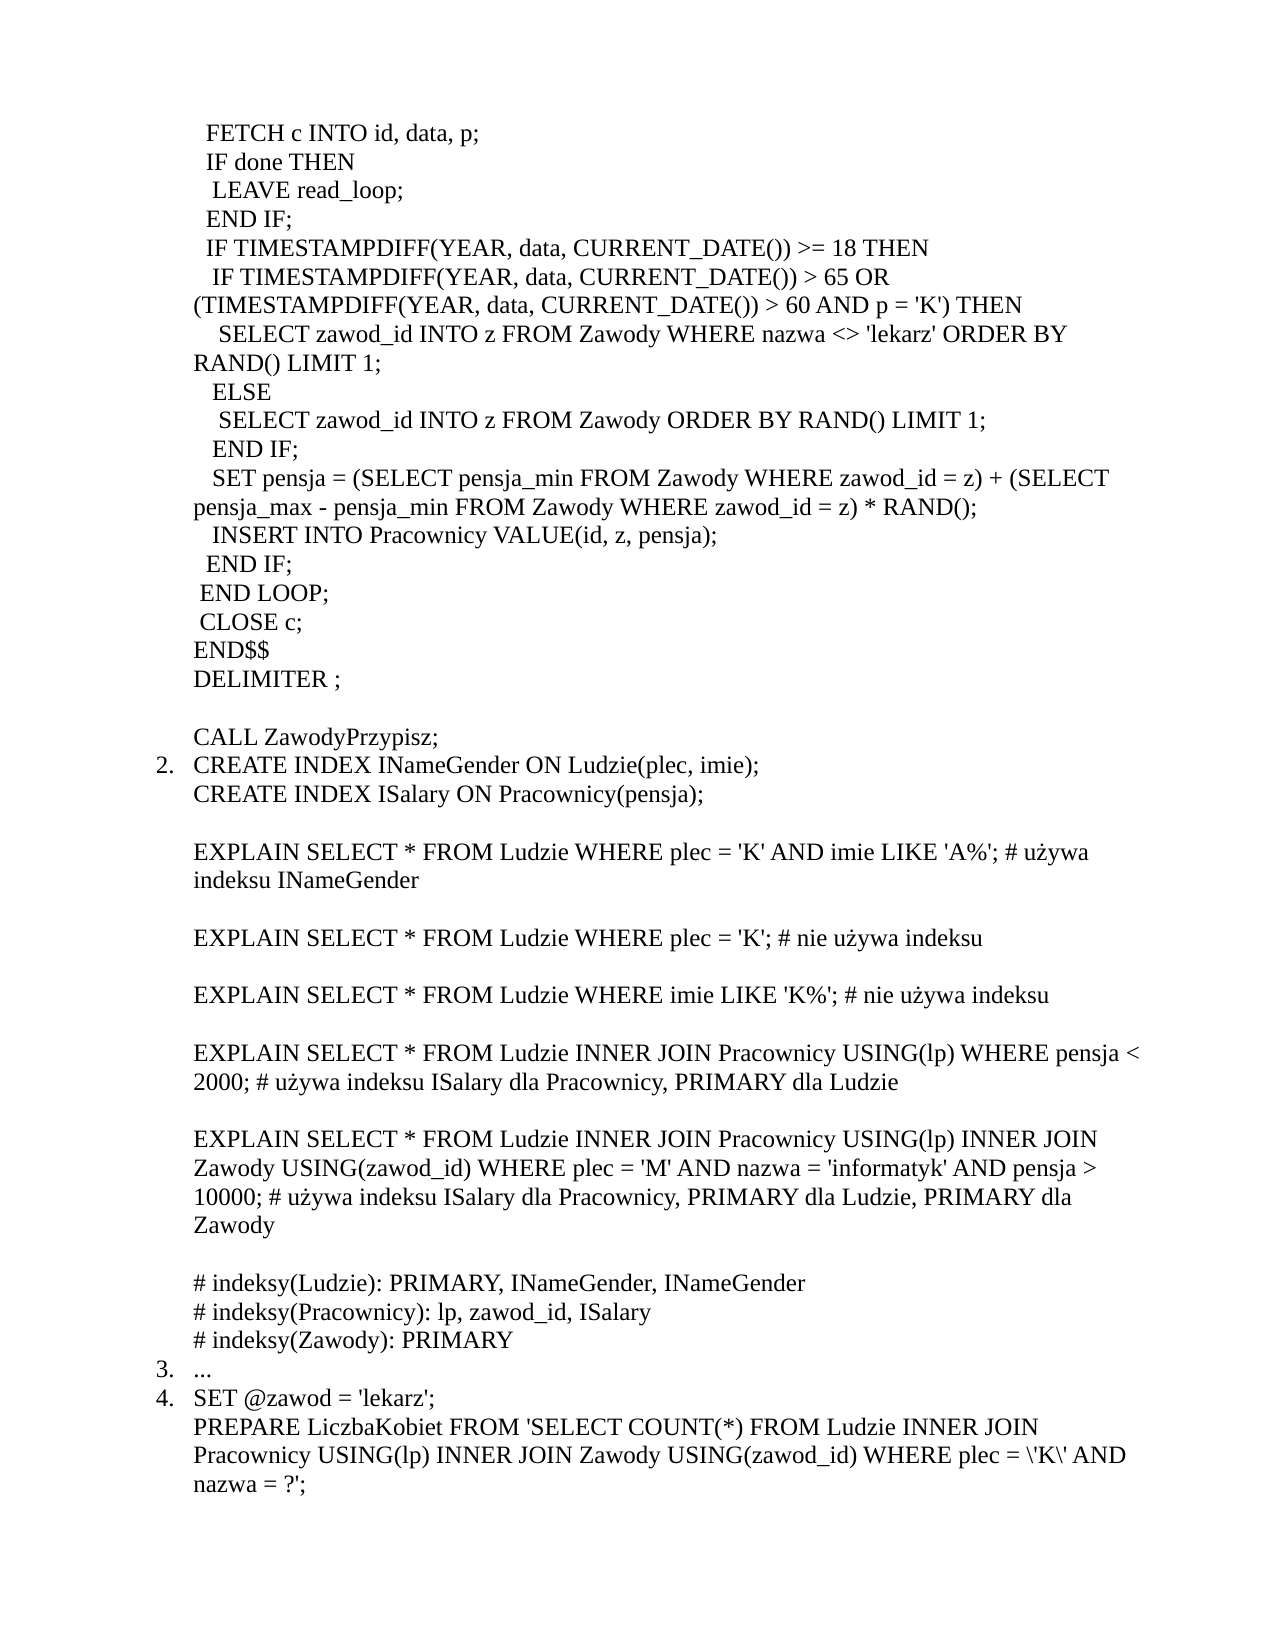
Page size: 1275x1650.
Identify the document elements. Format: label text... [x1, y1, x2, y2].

list CREATE INDEX INameGender ON Ludzie(plec, imie); CREATE INDEX ISalary ON Pracownicy(pensja); EXPLAIN SELECT * FROM Ludzie WHERE plec = 'K' AND imie LIKE 'A%'; # używa indeksu INameGender EXPLAIN SELECT * FROM Ludzie WHERE plec = 'K'; # nie używa indeksu EXPLAIN SELECT * FROM Ludzie WHERE imie LIKE 'K%'; # nie używa indeksu EXPLAIN SELECT * FROM Ludzie INNER JOIN Pracownicy USING(lp) WHERE pensja < 2000; # używa indeksu ISalary dla Pracownicy, PRIMARY dla Ludzie EXPLAIN SELECT * FROM Ludzie INNER JOIN Pracownicy USING(lp) INNER JOIN Zawody USING(zawod_id) WHERE plec = 'M' AND nazwa = 'informatyk' AND pensja > 10000; # używa indeksu ISalary dla Pracownicy, PRIMARY dla Ludzie, PRIMARY dla Zawody # indeksy(Ludzie): PRIMARY, INameGender, INameGender # indeksy(Pracownicy): lp, zawod_id, ISalary # indeksy(Zawody): PRIMARY [156, 751, 1157, 1354]
list ... [156, 1354, 1157, 1383]
list SET @zawod = 'lekarz'; PREPARE LiczbaKobiet FROM 'SELECT COUNT(*) FROM Ludzie INNER JOIN Pracownicy USING(lp) INNER JOIN Zawody USING(zawod_id) WHERE plec = \'K\' AND nazwa = ?'; [156, 1383, 1157, 1498]
list FETCH c INTO id, data, p; IF done THEN LEAVE read_loop; END IF; IF TIMESTAMPDIFF(YEAR, data, CURRENT_DATE()) >= 18 THEN IF TIMESTAMPDIFF(YEAR, data, CURRENT_DATE()) > 65 OR (TIMESTAMPDIFF(YEAR, data, CURRENT_DATE()) > 60 AND p = 'K') THEN SELECT zawod_id INTO z FROM Zawody WHERE nazwa <> 'lekarz' ORDER BY RAND() LIMIT 1; ELSE SELECT zawod_id INTO z FROM Zawody ORDER BY RAND() LIMIT 1; END IF; SET pensja = (SELECT pensja_min FROM Zawody WHERE zawod_id = z) + (SELECT pensja_max - pensja_min FROM Zawody WHERE zawod_id = z) * RAND(); INSERT INTO Pracownicy VALUE(id, z, pensja); END IF; END LOOP; CLOSE c; END$$ DELIMITER ; CALL ZawodyPrzypisz; [156, 118, 1157, 751]
